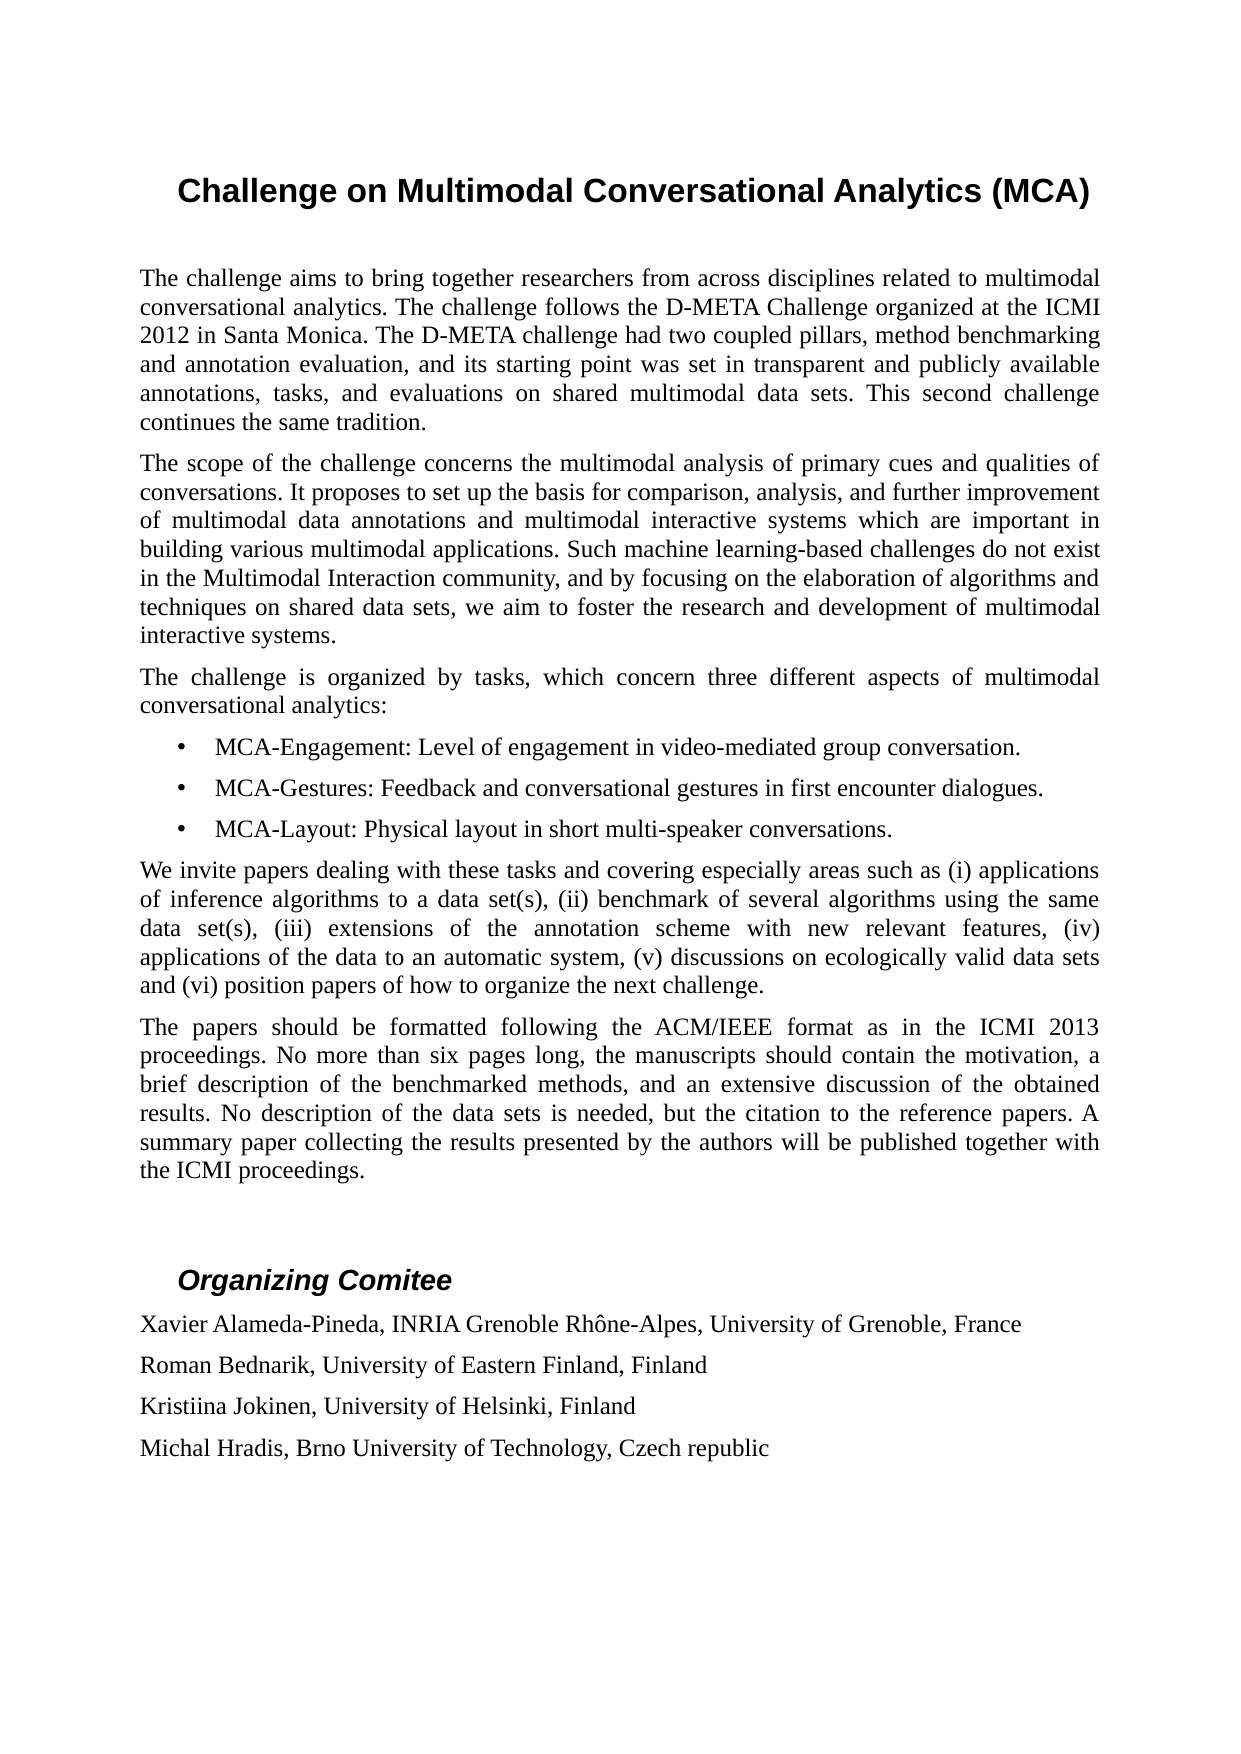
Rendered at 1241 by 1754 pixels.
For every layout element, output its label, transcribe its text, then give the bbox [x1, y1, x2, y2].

list MCA-Engagement: Level of engagement in video-mediated group conversation. [177, 732, 1101, 760]
text The challenge is organized by tasks, which concern three different aspects of multimodal conversational analytics: [139, 662, 1101, 719]
text We invite papers dealing with these tasks and covering especially areas such as (i) applications of inference algorithms to a data set(s), (ii) benchmark of several algorithms using the same data set(s), (iii) extensions of the annotation scheme with new relevant features, (iv) applications of the data to an automatic system, (v) discussions on ecologically valid data sets and (vi) position papers of how to organize the next challenge. [139, 855, 1101, 999]
list MCA-Gestures: Feedback and conversational gestures in first encounter dialogues. [177, 773, 1101, 802]
text Kristiina Jokinen, University of Helsinki, Finland [139, 1391, 1101, 1420]
text The challenge aims to bring together researchers from across disciplines related to multimodal conversational analytics. The challenge follows the D-META Challenge organized at the ICMI 2012 in Santa Monica. The D-META challenge had two coupled pillars, method benchmarking and annotation evaluation, and its starting point was set in transparent and publicly available annotations, tasks, and evaluations on shared multimodal data sets. This second challenge continues the same tradition. [139, 263, 1101, 435]
list MCA-Layout: Physical layout in short multi-speaker conversations. [177, 814, 1101, 843]
text Xavier Alameda-Pineda, INRIA Grenoble Rhône-Alpes, University of Grenoble, France [139, 1309, 1101, 1338]
text Michal Hradis, Brno University of Technology, Czech republic [139, 1433, 1101, 1461]
subtitle Organizing Comitee [177, 1263, 1101, 1296]
subtitle Challenge on Multimodal Conversational Analytics (MCA) [177, 171, 1101, 209]
text Roman Bednarik, University of Eastern Finland, Finland [139, 1350, 1101, 1379]
text The scope of the challenge concerns the multimodal analysis of primary cues and qualities of conversations. It proposes to set up the basis for comparison, analysis, and further improvement of multimodal data annotations and multimodal interactive systems which are important in building various multimodal applications. Such machine learning-based challenges do not exist in the Multimodal Interaction community, and by focusing on the elaboration of algorithms and techniques on shared data sets, we aim to foster the research and development of multimodal interactive systems. [139, 448, 1101, 649]
text The papers should be formatted following the ACM/IEEE format as in the ICMI 2013 proceedings. No more than six pages long, the manuscripts should contain the motivation, a brief description of the benchmarked methods, and an extensive discussion of the obtained results. No description of the data sets is needed, but the citation to the reference papers. A summary paper collecting the results presented by the authors will be published together with the ICMI proceedings. [139, 1012, 1101, 1184]
